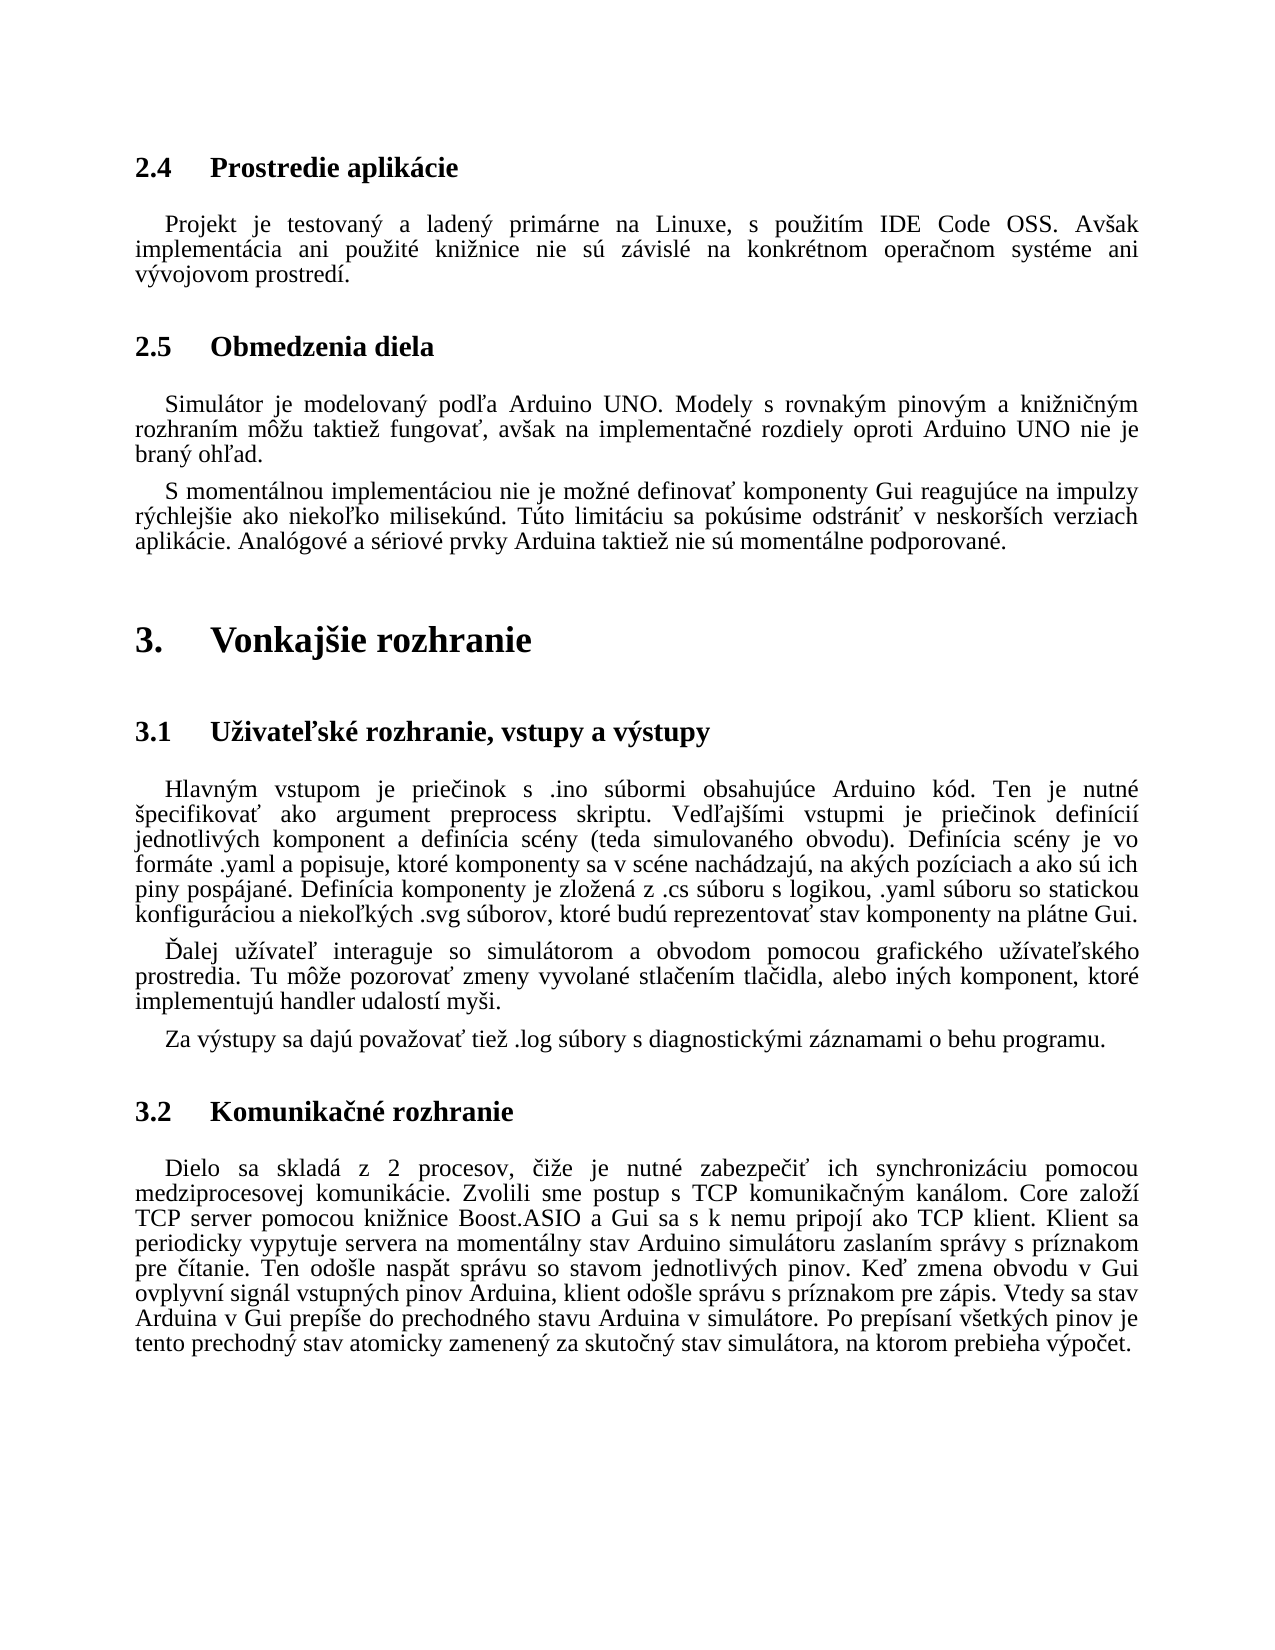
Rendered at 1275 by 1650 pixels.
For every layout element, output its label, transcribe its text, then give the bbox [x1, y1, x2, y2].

text Za výstupy sa dajú považovať tiež .log súbory s diagnostickými záznamami o behu programu. [135, 1027, 1140, 1052]
subtitle Obmedzenia diela [135, 329, 1140, 363]
text Dielo sa skladá z 2 procesov, čiže je nutné zabezpečiť ich synchronizáciu pomocou medziprocesovej komunikácie. Zvolili sme postup s TCP komunikačným kanálom. Core založí TCP server pomocou knižnice Boost.ASIO a Gui sa s k nemu pripojí ako TCP klient. Klient sa periodicky vypytuje servera na momentálny stav Arduino simulátoru zaslaním správy s príznakom pre čítanie. Ten odošle naspǎt správu so stavom jednotlivých pinov. Keď zmena obvodu v Gui ovplyvní signál vstupných pinov Arduina, klient odošle správu s príznakom pre zápis. Vtedy sa stav Arduina v Gui prepíše do prechodného stavu Arduina v simulátore. Po prepísaní všetkých pinov je tento prechodný stav atomicky zamenený za skutočný stav simulátora, na ktorom prebieha výpočet. [135, 1156, 1140, 1356]
text S momentálnou implementáciou nie je možné definovať komponenty Gui reagujúce na impulzy rýchlejšie ako niekoľko milisekúnd. Túto limitáciu sa pokúsime odstrániť v neskorších verziach aplikácie. Analógové a sériové prvky Arduina taktiež nie sú momentálne podporované. [135, 479, 1140, 554]
text Hlavným vstupom je priečinok s .ino súbormi obsahujúce Arduino kód. Ten je nutné špecifikovať ako argument preprocess skriptu. Vedľajšími vstupmi je priečinok definícií jednotlivých komponent a definícia scény (teda simulovaného obvodu). Definícia scény je vo formáte .yaml a popisuje, ktoré komponenty sa v scéne nachádzajú, na akých pozíciach a ako sú ich piny pospájané. Definícia komponenty je zložená z .cs súboru s logikou, .yaml súboru so statickou konfiguráciou a niekoľkých .svg súborov, ktoré budú reprezentovať stav komponenty na plátne Gui. [135, 777, 1140, 927]
subtitle Uživateľské rozhranie, vstupy a výstupy [135, 714, 1140, 748]
subtitle Vonkajšie rozhranie [135, 617, 1140, 660]
text Projekt je testovaný a ladený primárne na Linuxe, s použitím IDE Code OSS. Avšak implementácia ani použité knižnice nie sú závislé na konkrétnom operačnom systéme ani vývojovom prostredí. [135, 213, 1140, 288]
subtitle Prostredie aplikácie [135, 150, 1140, 183]
text Simulátor je modelovaný podľa Arduino UNO. Modely s rovnakým pinovým a knižničným rozhraním môžu taktiež fungovať, avšak na implementačné rozdiely oproti Arduino UNO nie je braný ohľad. [135, 392, 1140, 467]
text Ďalej užívateľ interaguje so simulátorom a obvodom pomocou grafického užívateľského prostredia. Tu môže pozorovať zmeny vyvolané stlačením tlačidla, alebo iných komponent, ktoré implementujú handler udalostí myši. [135, 939, 1140, 1014]
subtitle Komunikačné rozhranie [135, 1094, 1140, 1127]
